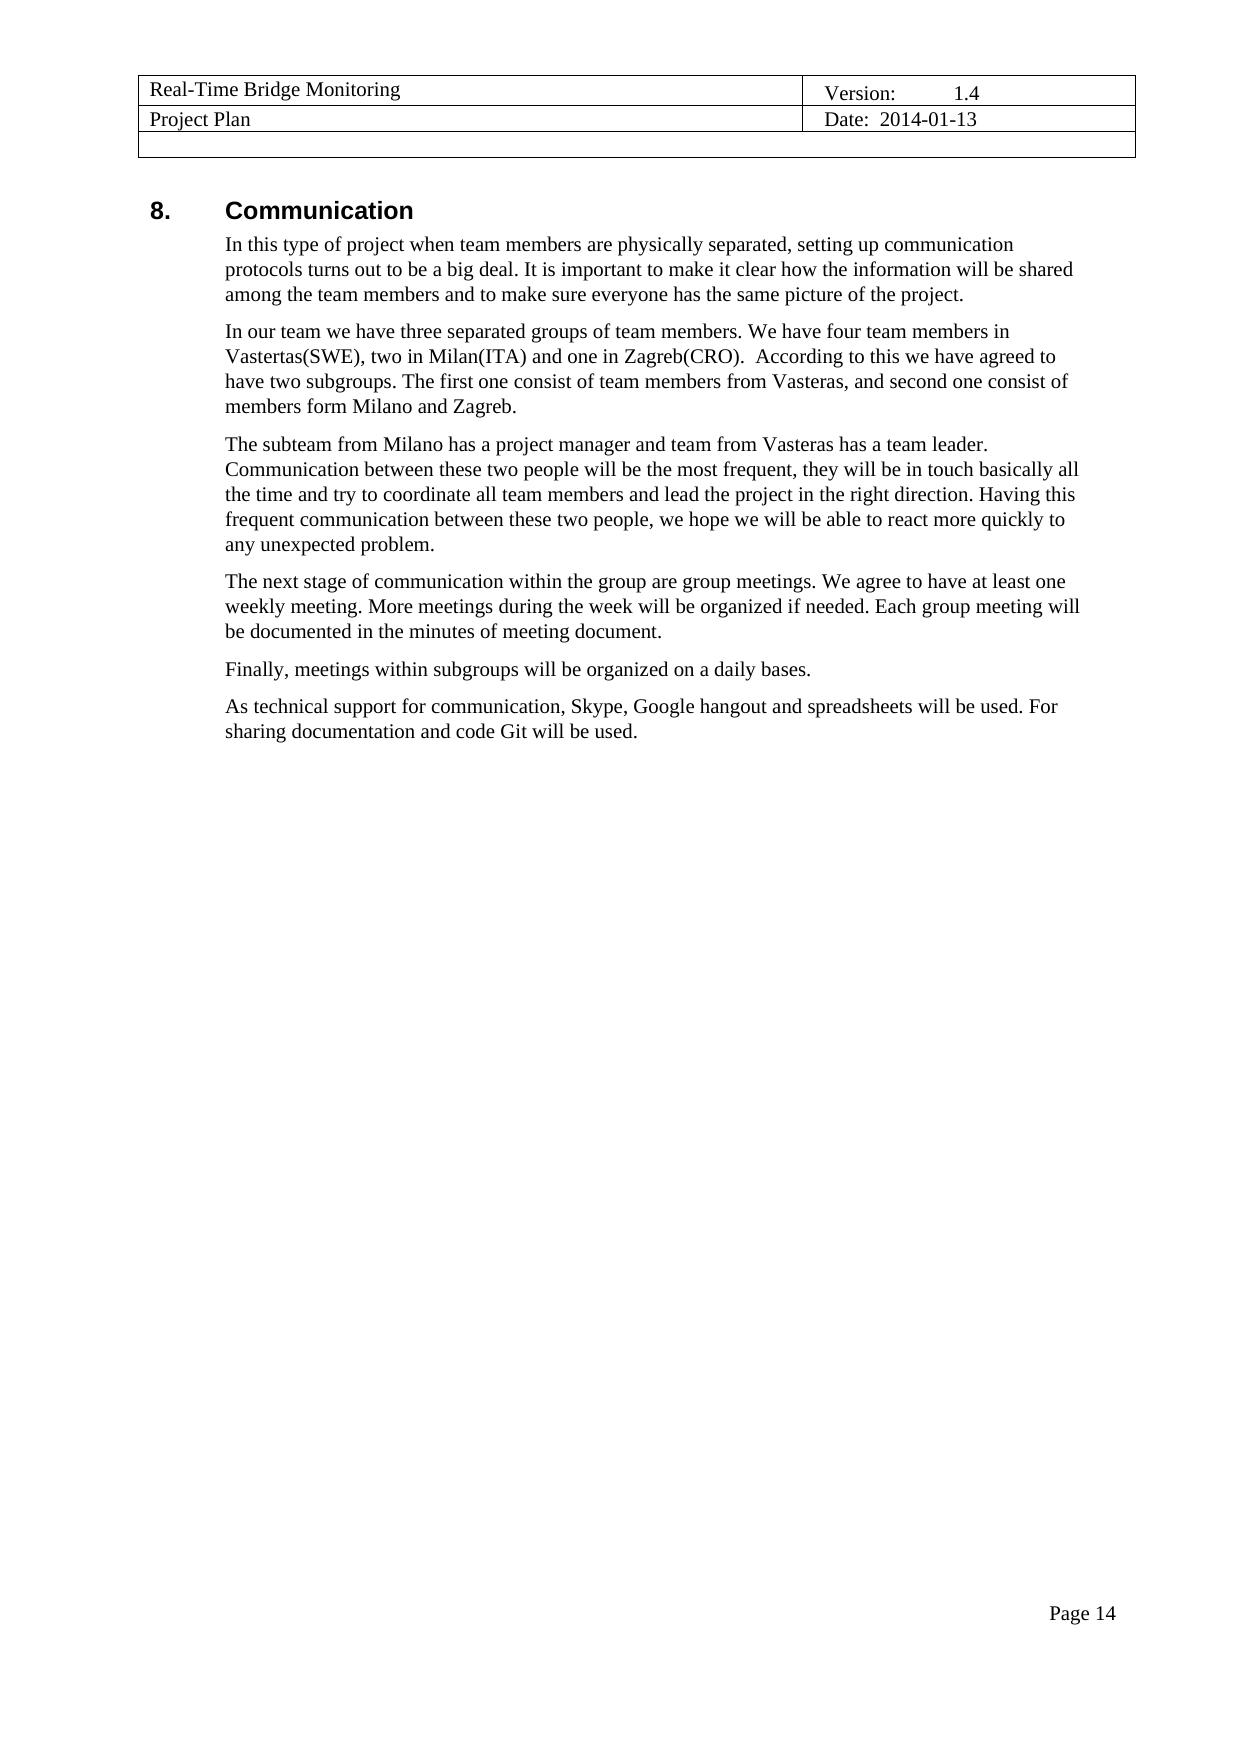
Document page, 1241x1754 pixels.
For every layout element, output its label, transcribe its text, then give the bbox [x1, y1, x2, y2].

text In our team we have three separated groups of team members. We have four team members in Vastertas(SWE), two in Milan(ITA) and one in Zagreb(CRO). According to this we have agreed to have two subgroups. The first one consist of team members from Vasteras, and second one consist of members form Milano and Zagreb. [225, 318, 1090, 418]
text The next stage of communication within the group are group meetings. We agree to have at least one weekly meeting. More meetings during the week will be organized if needed. Each group meeting will be documented in the minutes of meeting document. [225, 568, 1090, 643]
text Finally, meetings within subgroups will be organized on a daily bases. [225, 656, 1090, 681]
text The subteam from Milano has a project manager and team from Vasteras has a team leader. Communication between these two people will be the most frequent, they will be in touch basically all the time and try to coordinate all team members and lead the project in the right direction. Having this frequent communication between these two people, we hope we will be able to react more quickly to any unexpected problem. [225, 431, 1090, 556]
subtitle Communication [150, 196, 1090, 224]
text In this type of project when team members are physically separated, setting up communication protocols turns out to be a big deal. It is important to make it clear how the information will be shared among the team members and to make sure everyone has the same picture of the project. [225, 231, 1090, 306]
text As technical support for communication, Skype, Google hangout and spreadsheets will be used. For sharing documentation and code Git will be used. [225, 693, 1090, 743]
